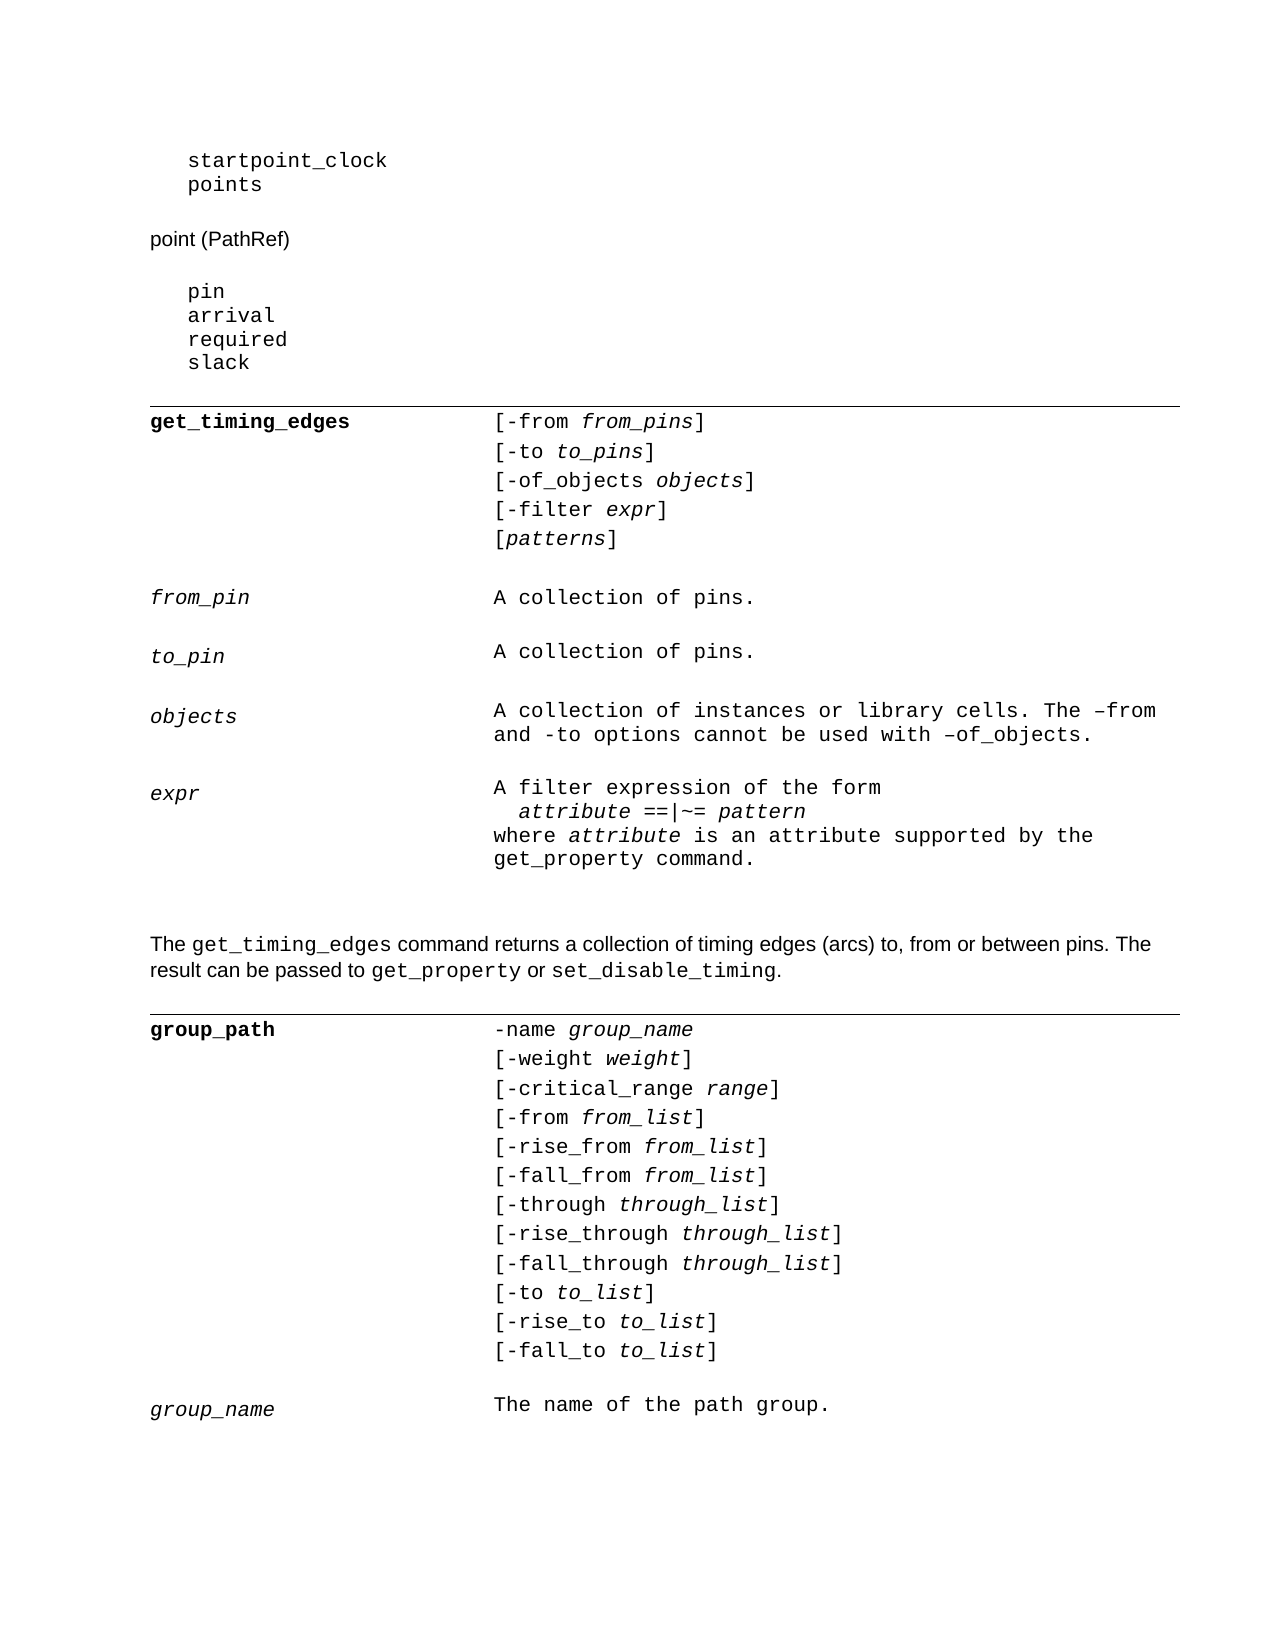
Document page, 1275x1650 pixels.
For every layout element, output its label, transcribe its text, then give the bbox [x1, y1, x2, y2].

table_cell expr [150, 778, 493, 902]
table_header group_path [150, 1015, 493, 1394]
table_cell A collection of instances or library cells. The –from and -to options cannot be used with –of_objects. [493, 700, 1180, 777]
table_header -name group_name [-weight weight] [-critical_range range] [-from from_list] [-rise_from from_list] [-fall_from from_list] [-through through_list] [-rise_through through_list] [-fall_through through_list] [-to to_list] [-rise_to to_list] [-fall_to to_list] [493, 1015, 1180, 1394]
table_cell A collection of pins. [493, 582, 1180, 641]
table_cell group_name [150, 1394, 493, 1453]
table_header [-from from_pins] [-to to_pins] [-of_objects objects] [-filter expr] [patterns] [493, 407, 1180, 582]
table_cell A filter expression of the form attribute ==|~= pattern where attribute is an attribute supported by the get_property command. [493, 778, 1180, 902]
text The get_timing_edges command returns a collection of timing edges (arcs) to, from or between pins. The result can be passed to get_property or set_disable_timing. [150, 932, 1180, 984]
table_cell to_pin [150, 641, 493, 700]
table_cell A collection of pins. [493, 641, 1180, 700]
text pin arrival required slack [187, 281, 1180, 376]
text startpoint_clock points [187, 150, 1180, 197]
text point (PathRef) [150, 227, 1180, 251]
table_cell The name of the path group. [493, 1394, 1180, 1453]
table_cell from_pin [150, 582, 493, 641]
table_cell objects [150, 700, 493, 777]
table_header get_timing_edges [150, 407, 493, 582]
